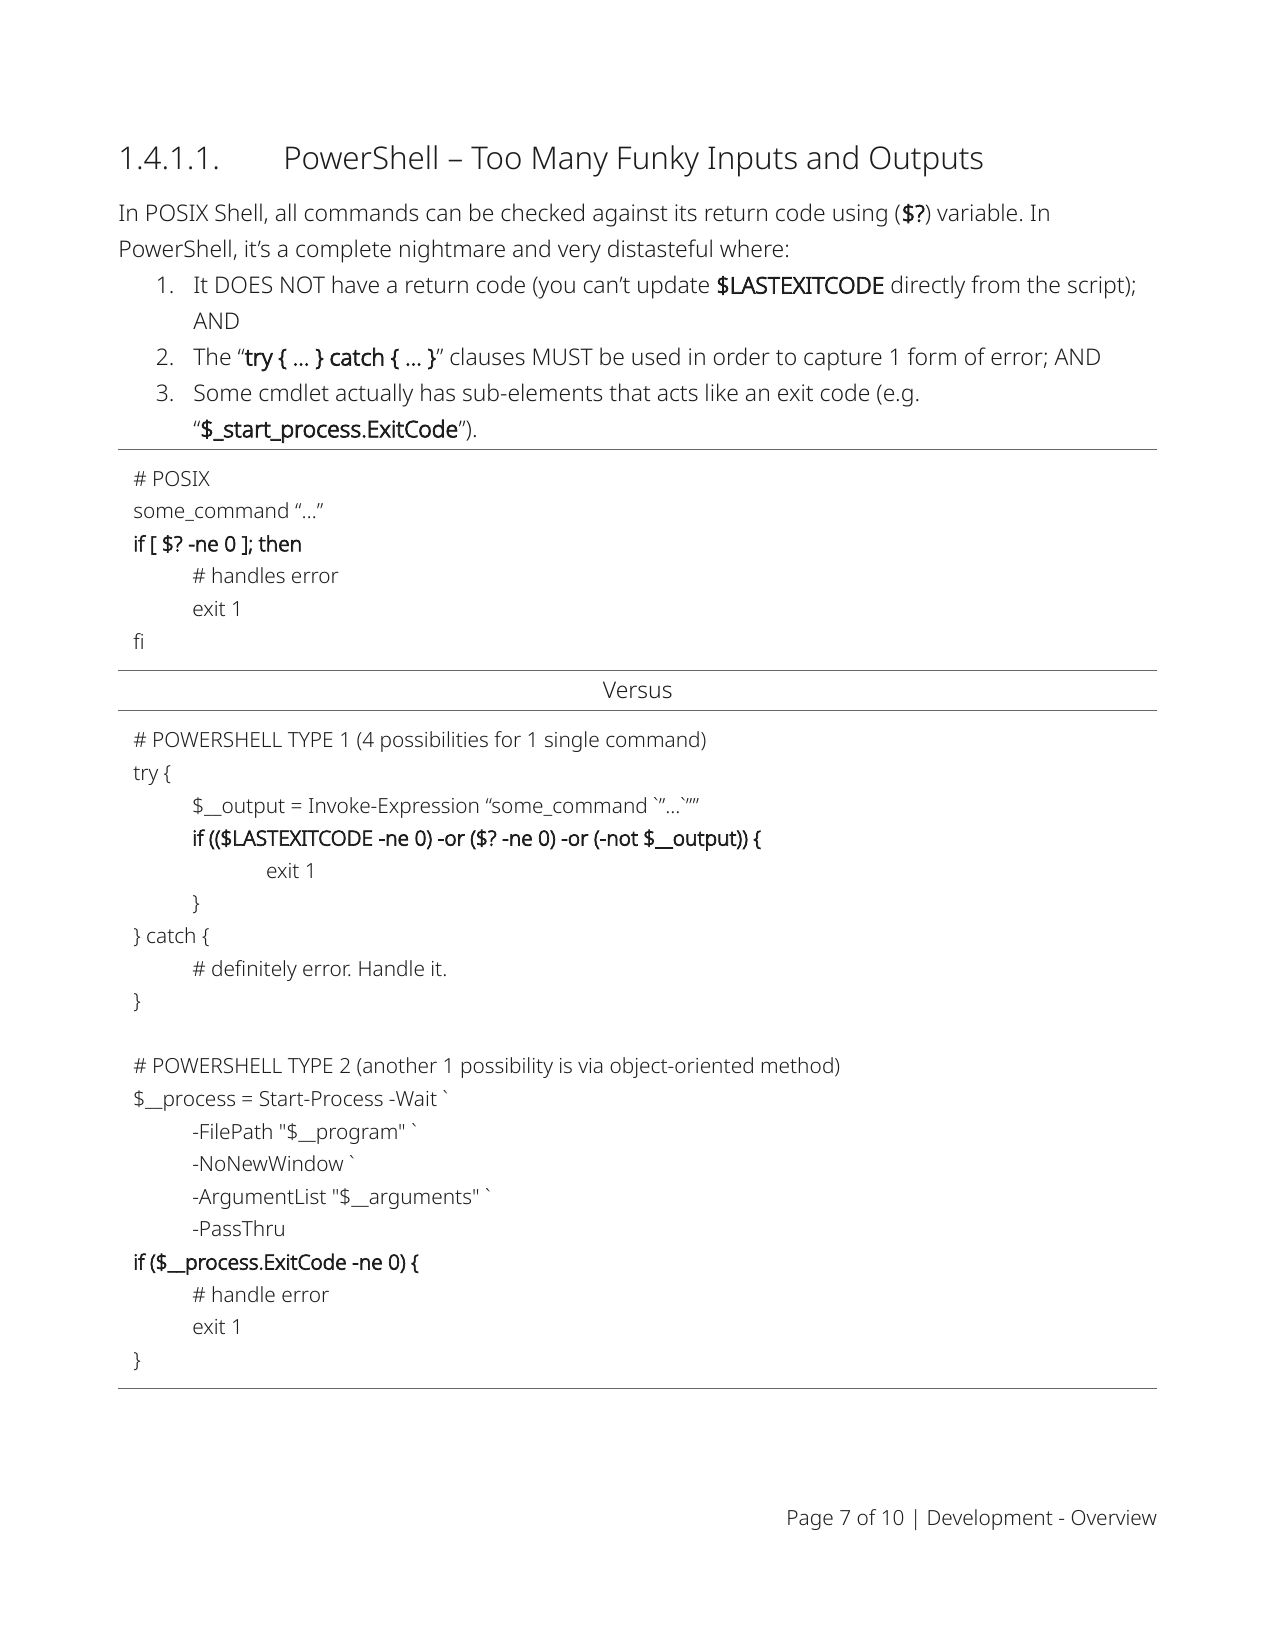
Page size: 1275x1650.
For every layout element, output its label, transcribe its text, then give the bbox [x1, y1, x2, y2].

text $__process = Start-Process -Wait ` [118, 1069, 1157, 1102]
text -ArgumentList "$__arguments" ` [118, 1167, 1157, 1199]
text # POWERSHELL TYPE 1 (4 possibilities for 1 single command) [118, 711, 1157, 743]
text -PassThru [118, 1199, 1157, 1232]
text if (($LASTEXITCODE -ne 0) -or ($? -ne 0) -or (-not $__output)) { [118, 808, 1157, 841]
text # definitely error. Handle it. [118, 939, 1157, 971]
text # POWERSHELL TYPE 2 (another 1 possibility is via object-oriented method) [118, 1036, 1157, 1069]
list Some cmdlet actually has sub-elements that acts like an exit code (e.g. “$_start_process.ExitCode”). [156, 377, 1157, 444]
text exit 1 [118, 1297, 1157, 1330]
text # handles error [118, 546, 1157, 579]
text exit 1 [118, 579, 1157, 612]
text } catch { [118, 906, 1157, 939]
text if ($__process.ExitCode -ne 0) { [118, 1232, 1157, 1265]
text if [ $? -ne 0 ]; then [118, 514, 1157, 546]
list The “try { … } catch { … }” clauses MUST be used in order to capture 1 form of error; AND [156, 341, 1157, 372]
text exit 1 [118, 841, 1157, 873]
text } [118, 873, 1157, 906]
text Versus [118, 674, 1157, 706]
text some_command “…” [118, 481, 1157, 514]
text try { [118, 743, 1157, 776]
text -FilePath "$__program" ` [118, 1102, 1157, 1134]
list It DOES NOT have a return code (you can’t update $LASTEXITCODE directly from the script); AND [156, 269, 1157, 336]
text In POSIX Shell, all commands can be checked against its return code using ($?) variable. In PowerShell, it’s a complete nightmare and very distasteful where: [118, 197, 1157, 264]
text fi [118, 612, 1157, 670]
text } [118, 1330, 1157, 1388]
text $__output = Invoke-Expression “some_command `”...`”” [118, 776, 1157, 808]
text # handle error [118, 1265, 1157, 1297]
subtitle PowerShell – Too Many Funky Inputs and Outputs [118, 136, 1157, 179]
text -NoNewWindow ` [118, 1134, 1157, 1167]
text # POSIX [118, 450, 1157, 481]
text } [118, 971, 1157, 1015]
